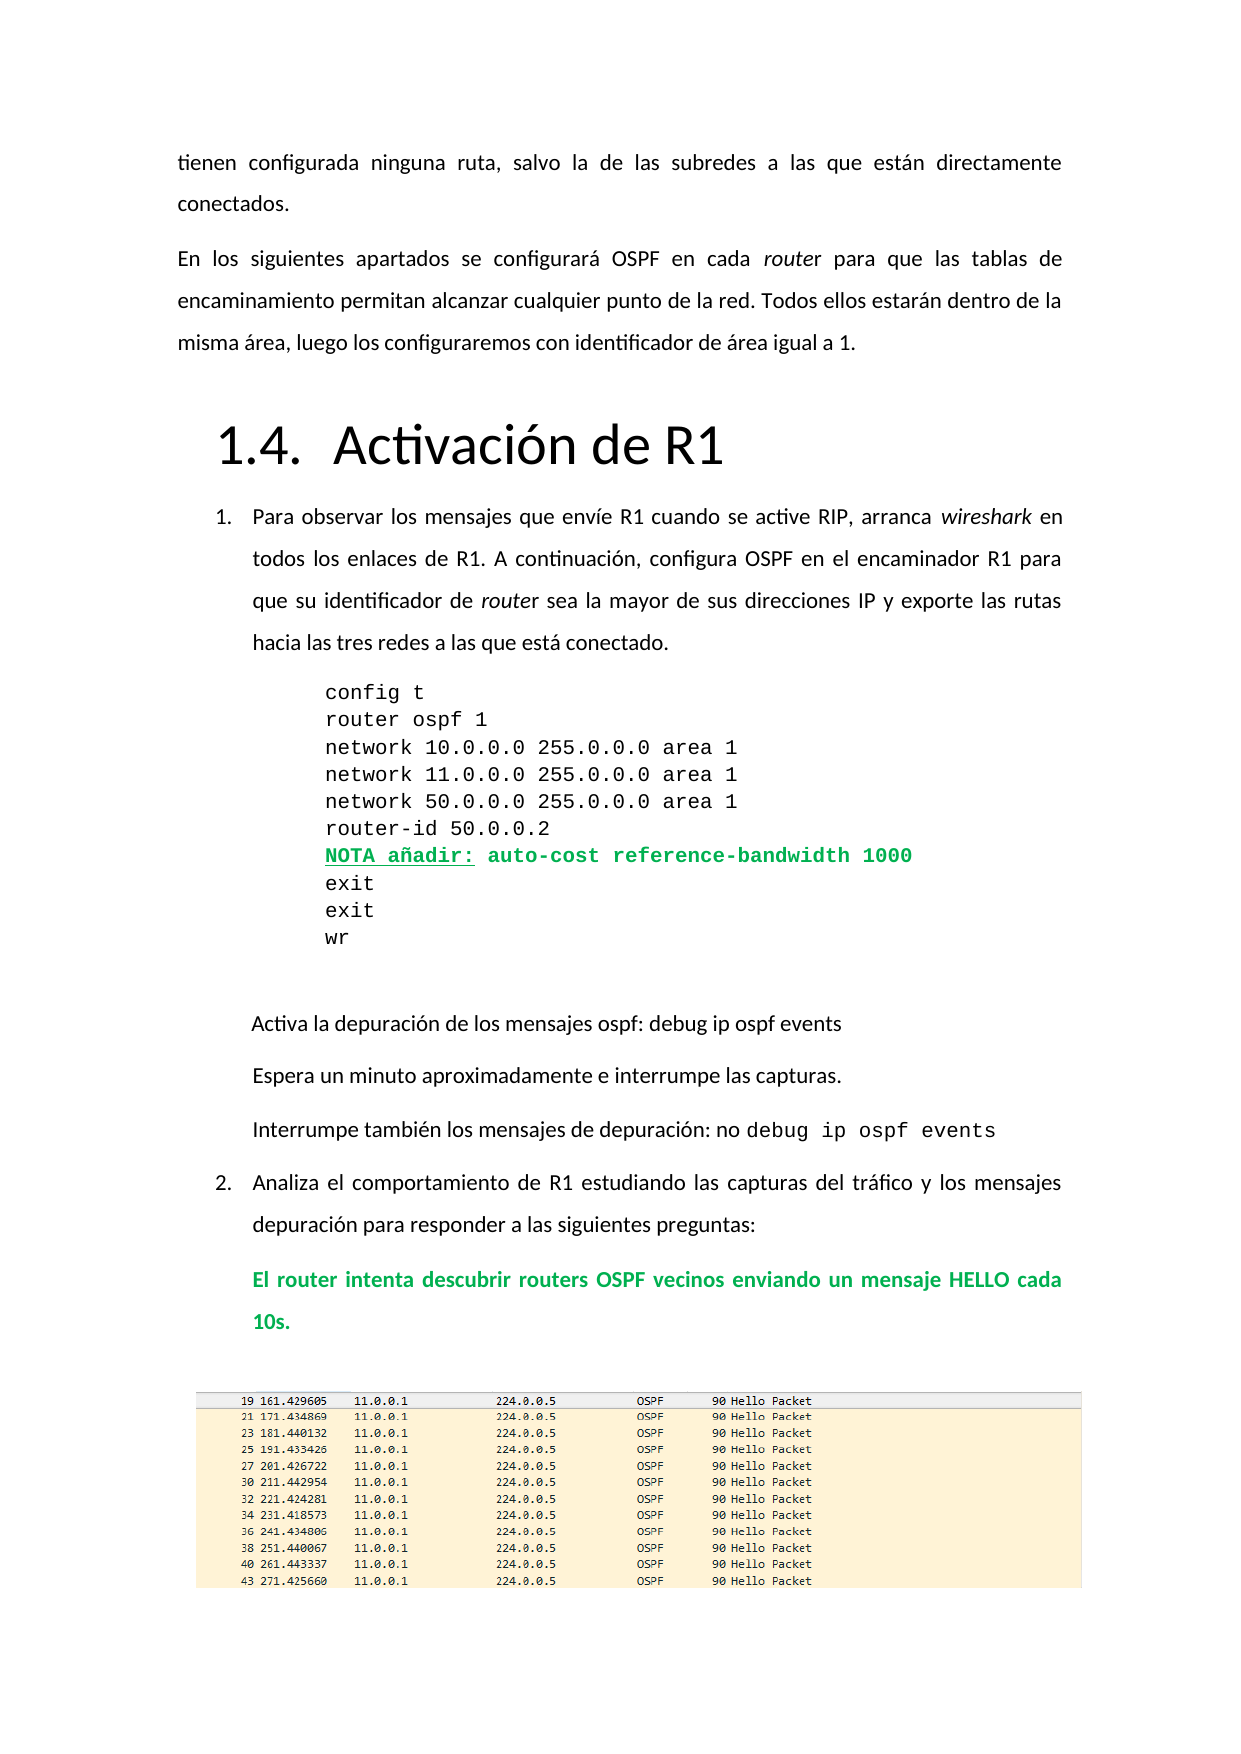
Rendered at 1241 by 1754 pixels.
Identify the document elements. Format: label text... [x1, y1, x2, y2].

list El router intenta descubrir routers OSPF vecinos enviando un mensaje HELLO cada 10s. [252, 1265, 1063, 1335]
list Analiza el comportamiento de R1 estudiando las capturas del tráfico y los mensajes depuración para responder a las siguientes preguntas: [215, 1168, 1063, 1238]
text Interrumpe también los mensajes de depuración: no debug ip ospf events [252, 1115, 1063, 1143]
text tienen configurada ninguna ruta, salvo la de las subredes a las que están directamente conectados. [177, 148, 1063, 218]
text En los siguientes apartados se configurará OSPF en cada router para que las tablas de encaminamiento permitan alcanzar cualquier punto de la red. Todos ellos estarán dentro de la misma área, luego los configuraremos con identificador de área igual a 1. [177, 244, 1063, 356]
text network 10.0.0.0 255.0.0.0 area 1 [325, 737, 1063, 760]
text config t [325, 682, 1063, 706]
text router ospf 1 [325, 709, 1063, 733]
text router-id 50.0.0.2 [325, 818, 1063, 842]
subtitle Activación de R1 [215, 407, 1063, 479]
text network 11.0.0.0 255.0.0.0 area 1 [325, 764, 1063, 787]
text exit [325, 900, 1063, 923]
list Para observar los mensajes que envíe R1 cuando se active RIP, arranca wireshark en todos los enlaces de R1. A continuación, configura OSPF en el encaminador R1 para que su identificador de router sea la mayor de sus direcciones IP y exporte las rutas hacia las tres redes a las que está conectado. [215, 502, 1063, 656]
text NOTA añadir: auto-cost reference-bandwidth 1000 [325, 845, 1063, 869]
text network 50.0.0.0 255.0.0.0 area 1 [325, 791, 1063, 815]
text wr [325, 927, 1063, 951]
text Activa la depuración de los mensajes ospf: debug ip ospf events [251, 1009, 1063, 1037]
text Espera un minuto aproximadamente e interrumpe las capturas. [252, 1062, 1063, 1090]
text exit [325, 873, 1063, 896]
